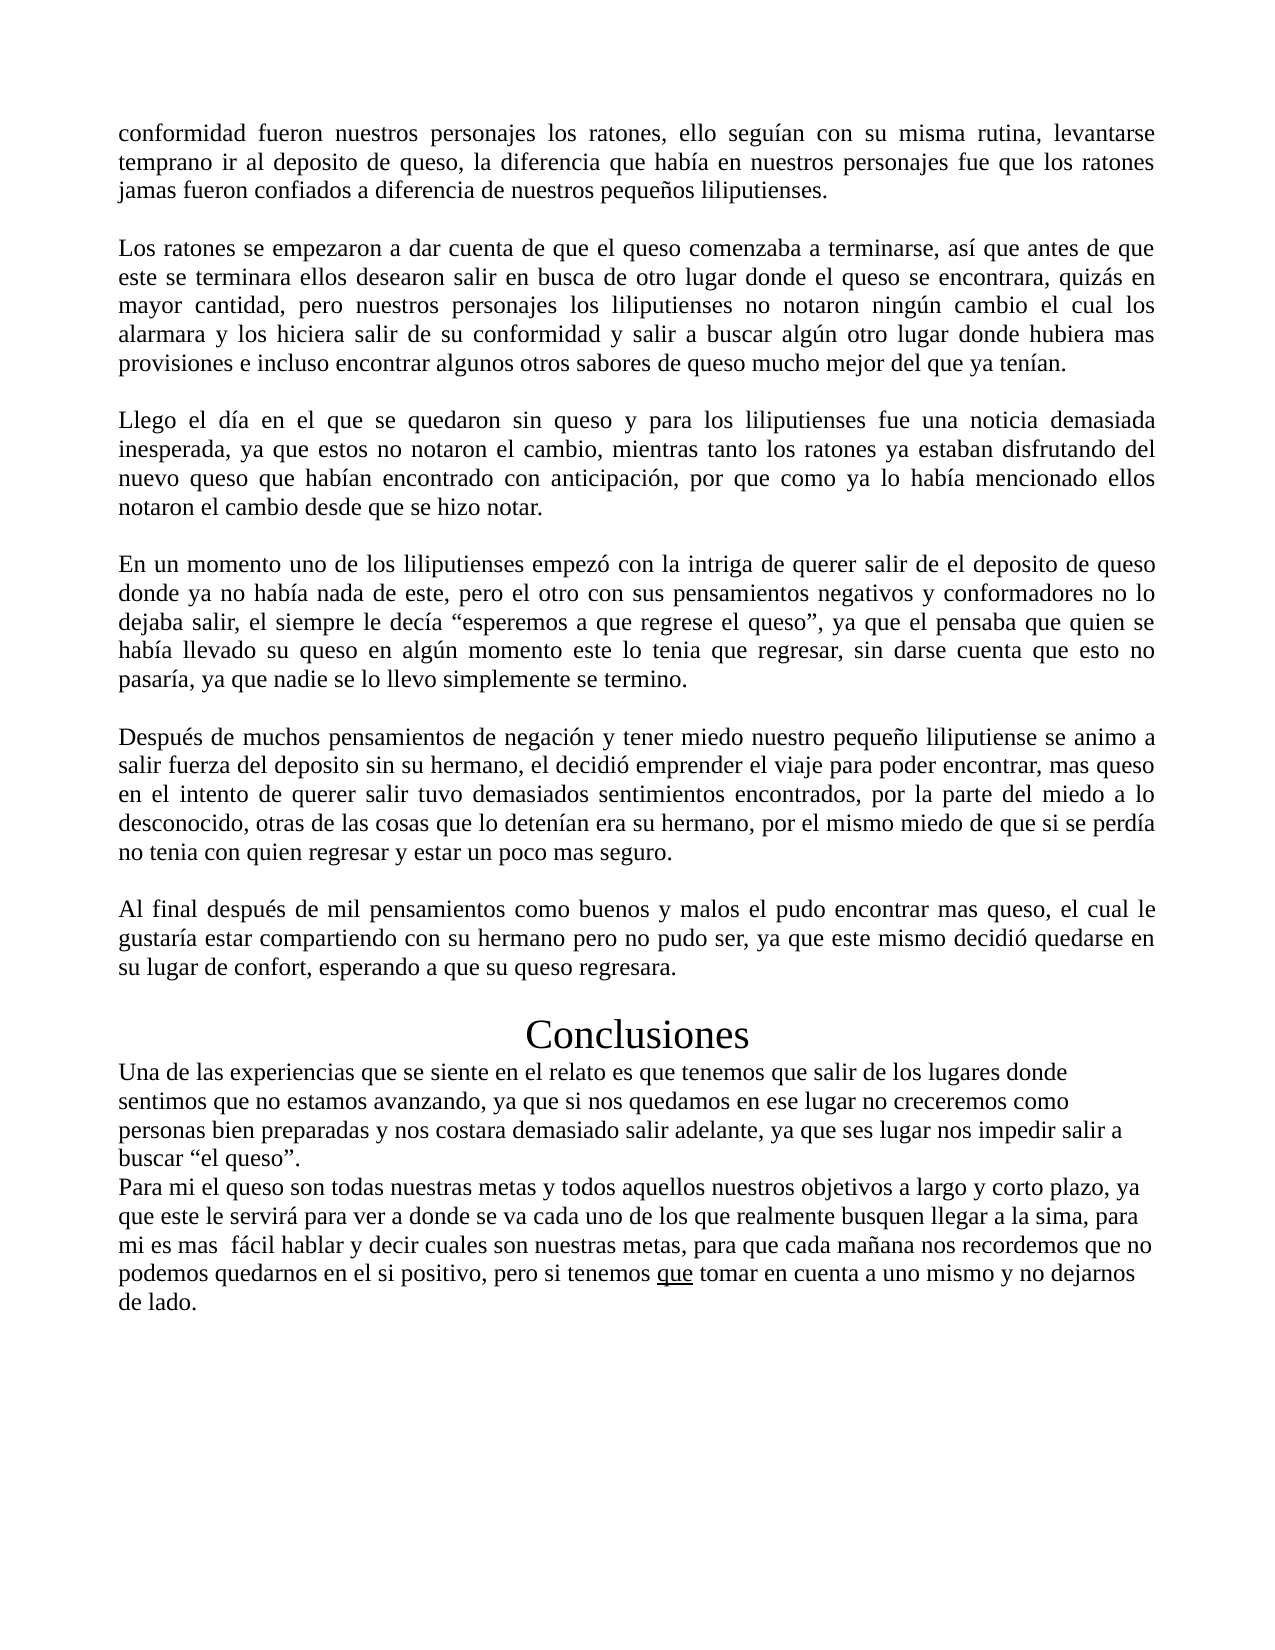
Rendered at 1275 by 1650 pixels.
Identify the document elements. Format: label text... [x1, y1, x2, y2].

text Llego el día en el que se quedaron sin queso y para los liliputienses fue una noticia demasiada inesperada, ya que estos no notaron el cambio, mientras tanto los ratones ya estaban disfrutando del nuevo queso que habían encontrado con anticipación, por que como ya lo había mencionado ellos notaron el cambio desde que se hizo notar. [118, 406, 1157, 521]
text Después de muchos pensamientos de negación y tener miedo nuestro pequeño liliputiense se animo a salir fuerza del deposito sin su hermano, el decidió emprender el viaje para poder encontrar, mas queso en el intento de querer salir tuvo demasiados sentimientos encontrados, por la parte del miedo a lo desconocido, otras de las cosas que lo detenían era su hermano, por el mismo miedo de que si se perdía no tenia con quien regresar y estar un poco mas seguro. [118, 722, 1157, 866]
text Una de las experiencias que se siente en el relato es que tenemos que salir de los lugares donde sentimos que no estamos avanzando, ya que si nos quedamos en ese lugar no creceremos como personas bien preparadas y nos costara demasiado salir adelante, ya que ses lugar nos impedir salir a buscar “el queso”. [118, 1057, 1157, 1172]
text Al final después de mil pensamientos como buenos y malos el pudo encontrar mas queso, el cual le gustaría estar compartiendo con su hermano pero no pudo ser, ya que este mismo decidió quedarse en su lugar de confort, esperando a que su queso regresara. [118, 894, 1157, 981]
text Los ratones se empezaron a dar cuenta de que el queso comenzaba a terminarse, así que antes de que este se terminara ellos desearon salir en busca de otro lugar donde el queso se encontrara, quizás en mayor cantidad, pero nuestros personajes los liliputienses no notaron ningún cambio el cual los alarmara y los hiciera salir de su conformidad y salir a buscar algún otro lugar donde hubiera mas provisiones e incluso encontrar algunos otros sabores de queso mucho mejor del que ya tenían. [118, 233, 1157, 377]
text conformidad fueron nuestros personajes los ratones, ello seguían con su misma rutina, levantarse temprano ir al deposito de queso, la diferencia que había en nuestros personajes fue que los ratones jamas fueron confiados a diferencia de nuestros pequeños liliputienses. [118, 118, 1157, 204]
text Para mi el queso son todas nuestras metas y todos aquellos nuestros objetivos a largo y corto plazo, ya que este le servirá para ver a donde se va cada uno de los que realmente busquen llegar a la sima, para mi es mas fácil hablar y decir cuales son nuestras metas, para que cada mañana nos recordemos que no podemos quedarnos en el si positivo, pero si tenemos que tomar en cuenta a uno mismo y no dejarnos de lado. [118, 1172, 1157, 1316]
text En un momento uno de los liliputienses empezó con la intriga de querer salir de el deposito de queso donde ya no había nada de este, pero el otro con sus pensamientos negativos y conformadores no lo dejaba salir, el siempre le decía “esperemos a que regrese el queso”, ya que el pensaba que quien se había llevado su queso en algún momento este lo tenia que regresar, sin darse cuenta que esto no pasaría, ya que nadie se lo llevo simplemente se termino. [118, 549, 1157, 693]
text Conclusiones [118, 1009, 1157, 1057]
